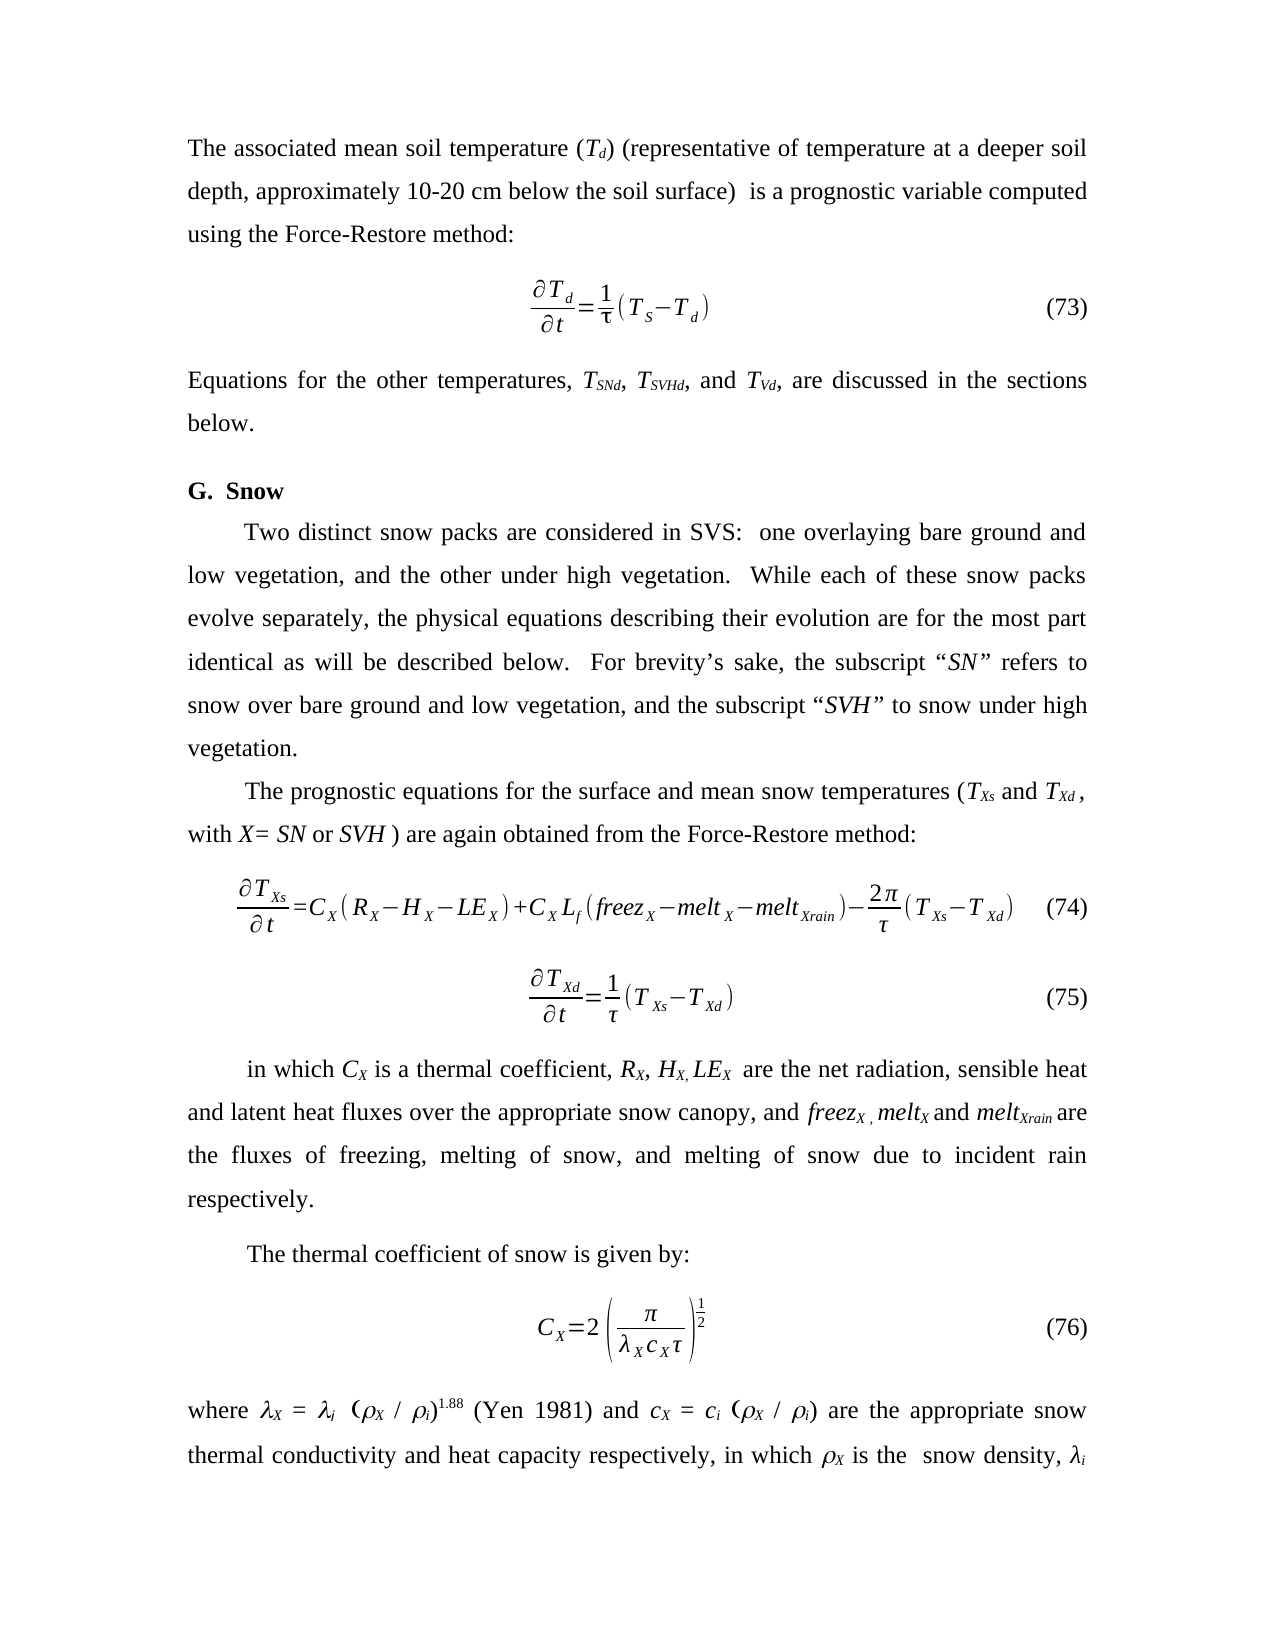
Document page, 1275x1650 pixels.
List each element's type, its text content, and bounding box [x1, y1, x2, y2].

text The associated mean soil temperature (Td) (representative of temperature at a deeper soil depth, approximately 10-20 cm below the soil surface) is a prognostic variable computed using the Force-Restore method: [187, 133, 1087, 248]
text in which CX is a thermal coefficient, RX, HX, LEX are the net radiation, sensible heat and latent heat fluxes over the appropriate snow canopy, and freezX , meltX and meltXrain are the fluxes of freezing, melting of snow, and melting of snow due to incident rain respectively. [187, 1054, 1087, 1212]
text The thermal coefficient of snow is given by: [187, 1239, 1087, 1268]
text [187, 875, 229, 938]
text Two distinct snow packs are considered in SVS: one overlaying bare ground and low vegetation, and the other under high vegetation. While each of these snow packs evolve separately, the physical equations describing their evolution are for the most part identical as will be described below. For brevity’s sake, the subscript “SN” refers to snow over bare ground and low vegetation, and the subscript “SVH” to snow under high vegetation. [187, 517, 1087, 762]
text The prognostic equations for the surface and mean snow temperatures (TXs and TXd , with X= SN or SVH ) are again obtained from the Force-Restore method: [187, 776, 1087, 848]
text (74) [1027, 875, 1087, 938]
text (75) [742, 964, 1087, 1027]
text [187, 964, 521, 1027]
text [187, 1295, 531, 1365]
text G. Snow [187, 476, 1087, 505]
text Equations for the other temperatures, TSNd, TSVHd, and TVd, are discussed in the sections below. [187, 365, 1087, 437]
text where lX = li (rX / ri)1.88 (Yen 1981) and cX = ci (rX / ri) are the appropriate snow thermal conductivity and heat capacity respectively, in which rX is the snow density, λi [187, 1392, 1087, 1469]
text (76) [715, 1295, 1087, 1365]
text (73) [187, 275, 1087, 338]
